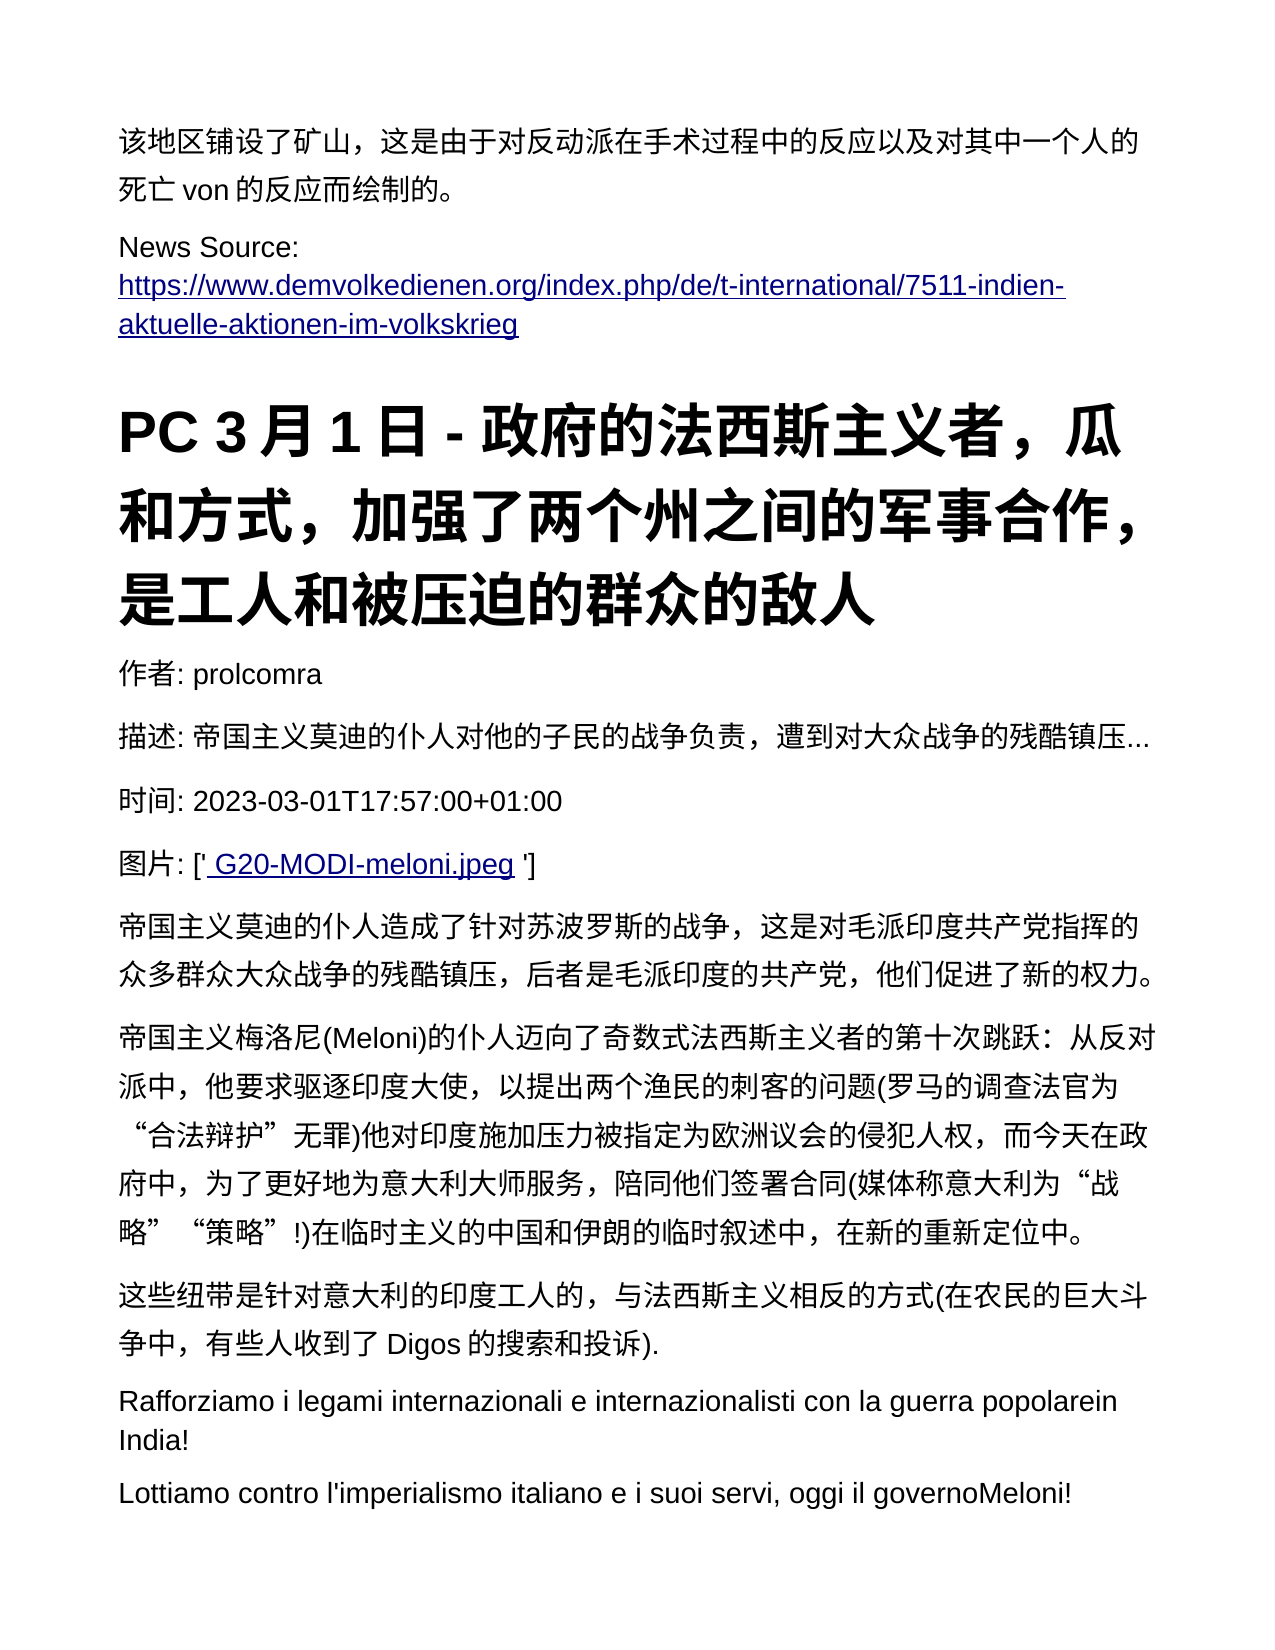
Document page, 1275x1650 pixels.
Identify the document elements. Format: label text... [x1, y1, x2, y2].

text 这些纽带是针对意大利的印度工人的，与法西斯主义相反的方式(在农民的巨大斗争中，有些人收到了Digos的搜索和投诉). [118, 1272, 1157, 1363]
text News Source: https://www.demvolkedienen.org/index.php/de/t-international/7511-indien-aktuelle-aktionen-im-volkskrieg [118, 230, 1157, 340]
text 图片: [' G20-MODI-meloni.jpeg '] [118, 840, 1157, 883]
text Lottiamo contro l'imperialismo italiano e i suoi servi, oggi il governoMeloni! [118, 1476, 1157, 1509]
subtitle PC 3月1日 - 政府的法西斯主义者，瓜和方式，加强了两个州之间的军事合作，是工人和被压迫的群众的敌人 [118, 385, 1157, 638]
text 帝国主义梅洛尼(Meloni)的仆人迈向了奇数式法西斯主义者的第十次跳跃：从反对派中，他要求驱逐印度大使，以提出两个渔民的刺客的问题(罗马的调查法官为“合法辩护”无罪)他对印度施加压力被指定为欧洲议会的侵犯人权，而今天在政府中，为了更好地为意大利大师服务，陪同他们签署合同(媒体称意大利为“战略”“策略”!)在临时主义的中国和伊朗的临时叙述中，在新的重新定位中。 [118, 1015, 1157, 1252]
text 帝国主义莫迪的仆人造成了针对苏波罗斯的战争，这是对毛派印度共产党指挥的众多群众大众战争的残酷镇压，后者是毛派印度的共产党，他们促进了新的权力。 [118, 903, 1157, 994]
text 作者: prolcomra [118, 651, 1157, 693]
text 时间: 2023-03-01T17:57:00+01:00 [118, 777, 1157, 819]
text Rafforziamo i legami internazionali e internazionalisti con la guerra popolarein India! [118, 1384, 1157, 1456]
text 该地区铺设了矿山，这是由于对反动派在手术过程中的反应以及对其中一个人的死亡von的反应而绘制的。 [118, 118, 1157, 209]
text 描述: 帝国主义莫迪的仆人对他的子民的战争负责，遭到对大众战争的残酷镇压... [118, 714, 1157, 756]
